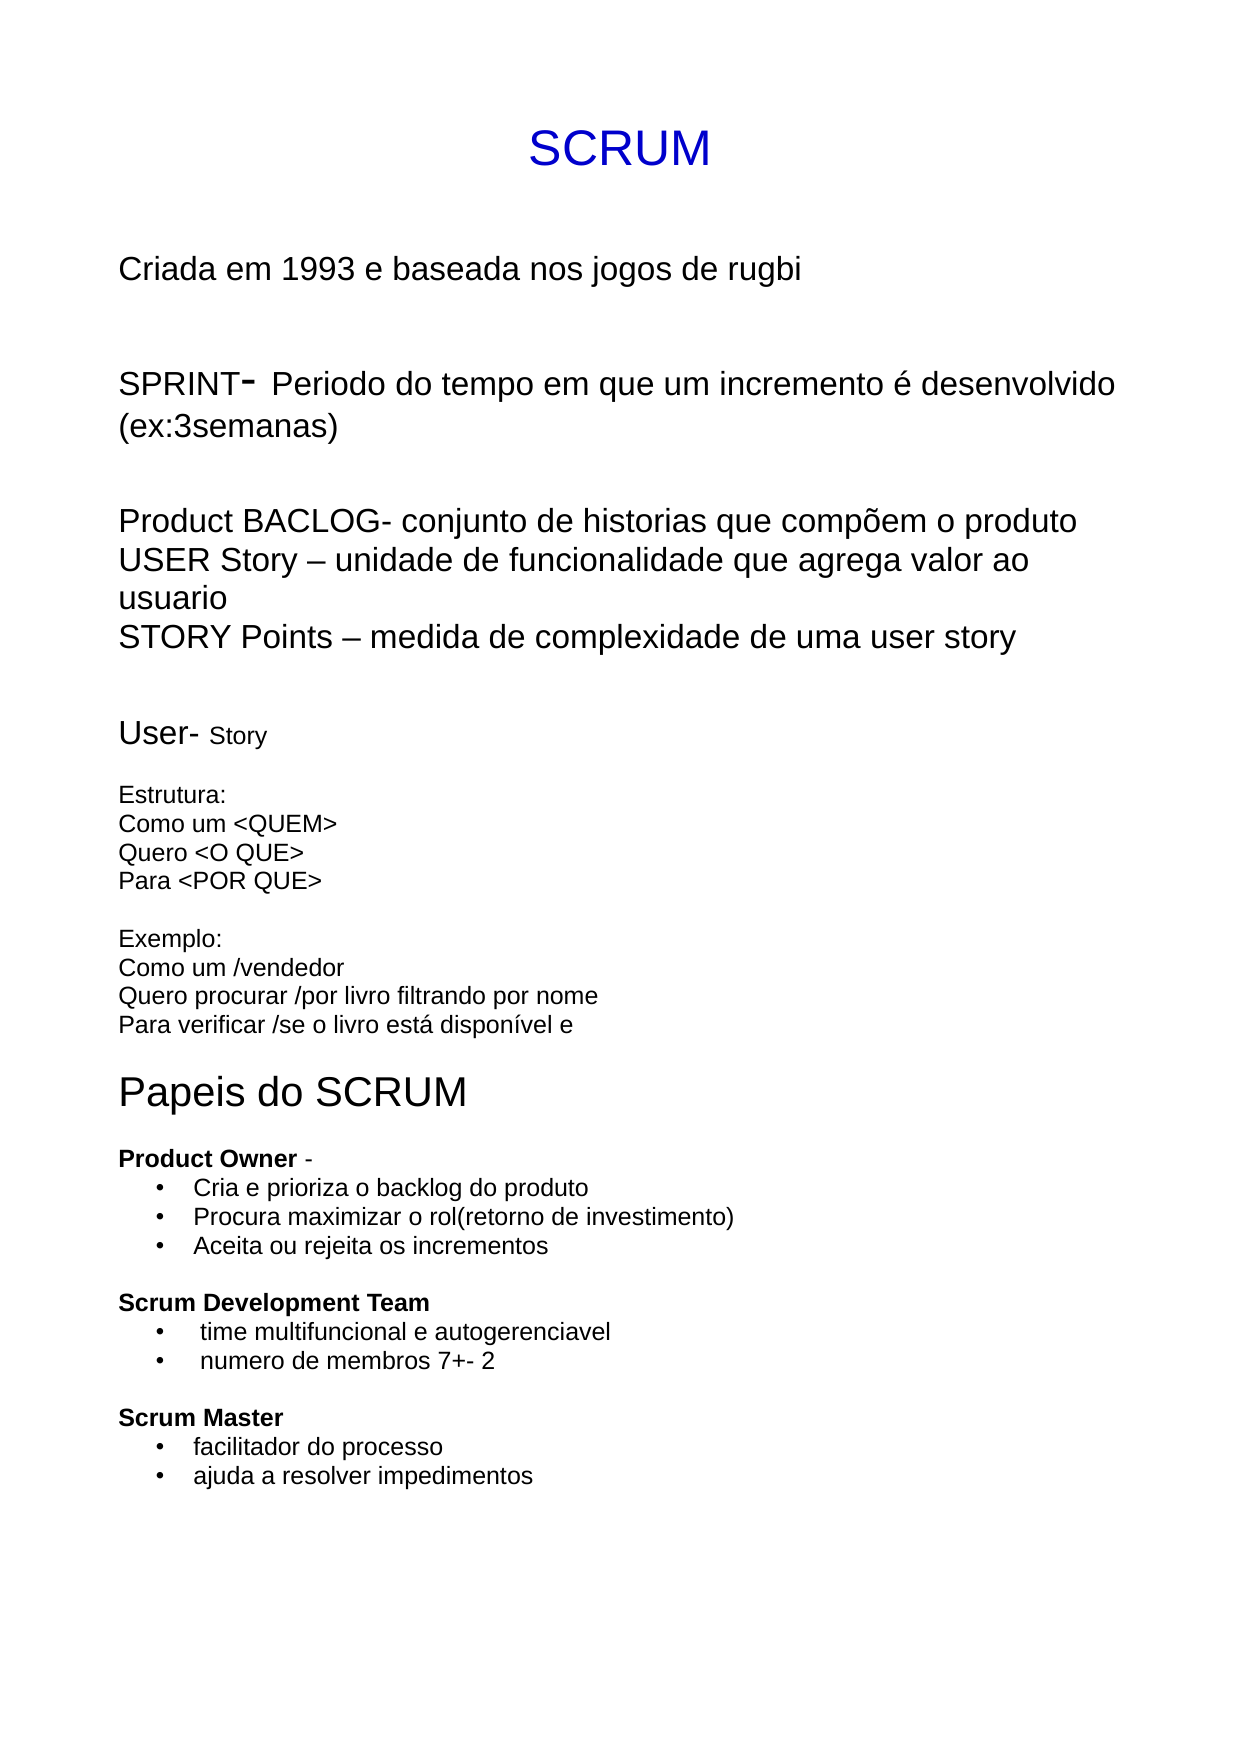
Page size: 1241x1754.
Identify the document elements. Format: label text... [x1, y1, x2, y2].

text Criada em 1993 e baseada nos jogos de rugbi [118, 233, 1122, 291]
text Como um <QUEM> [118, 809, 1122, 837]
text Para <POR QUE> [118, 866, 1122, 895]
text User- Story [118, 713, 1122, 751]
list numero de membros 7+- 2 [156, 1346, 1122, 1375]
text Papeis do SCRUM [118, 1067, 1122, 1115]
text SPRINT- Periodo do tempo em que um incremento é desenvolvido (ex:3semanas) [118, 348, 1122, 444]
text Estrutura: [118, 780, 1122, 809]
list time multifuncional e autogerenciavel [156, 1317, 1122, 1346]
text Scrum Development Team [118, 1288, 1122, 1317]
text Como um /vendedor [118, 952, 1122, 981]
text SCRUM [118, 118, 1122, 176]
list ajuda a resolver impedimentos [156, 1461, 1122, 1490]
text Exemplo: [118, 924, 1122, 952]
text Product Owner - [118, 1144, 1122, 1173]
text Para verificar /se o livro está disponível e [118, 1010, 1122, 1039]
list Aceita ou rejeita os incrementos [156, 1231, 1122, 1259]
list Cria e prioriza o backlog do produto [156, 1173, 1122, 1202]
list facilitador do processo [156, 1432, 1122, 1461]
text Product BACLOG- conjunto de historias que compõem o produto [118, 502, 1122, 540]
text Scrum Master [118, 1403, 1122, 1432]
text STORY Points – medida de complexidade de uma user story [118, 617, 1122, 655]
list Procura maximizar o rol(retorno de investimento) [156, 1202, 1122, 1231]
text Quero <O QUE> [118, 837, 1122, 866]
text Quero procurar /por livro filtrando por nome [118, 981, 1122, 1010]
text USER Story – unidade de funcionalidade que agrega valor ao usuario [118, 540, 1122, 617]
